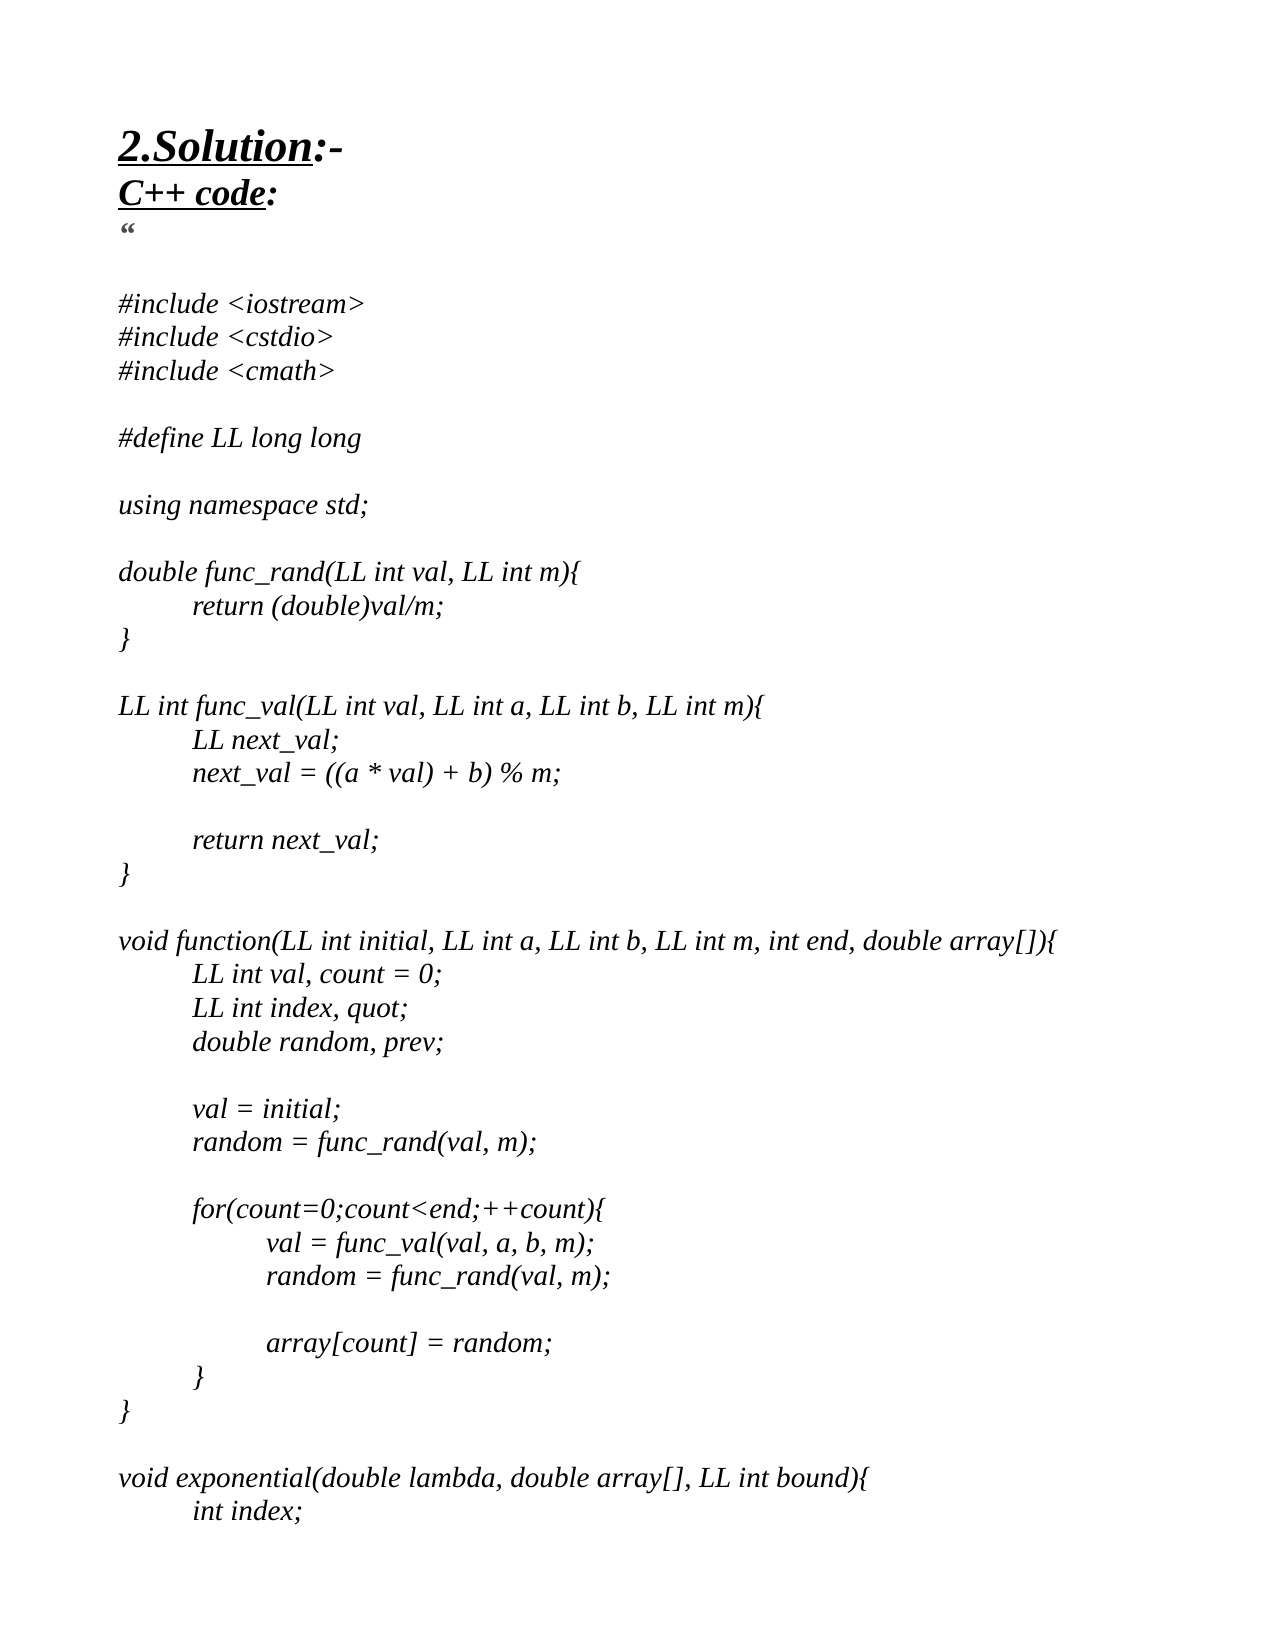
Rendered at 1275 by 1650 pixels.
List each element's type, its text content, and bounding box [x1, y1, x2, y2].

text LL int val, count = 0; [118, 957, 1157, 990]
text return next_val; [118, 822, 1157, 856]
text return (double)val/m; [118, 588, 1157, 621]
text C++ code: [118, 171, 1157, 214]
text #include <cstdio> [118, 319, 1157, 353]
text #include <cmath> [118, 353, 1157, 386]
text val = func_val(val, a, b, m); [118, 1225, 1157, 1258]
text val = initial; [118, 1091, 1157, 1124]
text void exponential(double lambda, double array[], LL int bound){ [118, 1460, 1157, 1493]
text int index; [118, 1493, 1157, 1527]
text #include <iostream> [118, 286, 1157, 319]
text void function(LL int initial, LL int a, LL int b, LL int m, int end, double array[]){ [118, 923, 1157, 957]
text } [118, 621, 1157, 655]
text } [118, 856, 1157, 889]
text } [118, 1359, 1157, 1393]
text #define LL long long [118, 420, 1157, 453]
text “ [118, 214, 1157, 252]
text for(count=0;count<end;++count){ [118, 1191, 1157, 1225]
text random = func_rand(val, m); [118, 1124, 1157, 1158]
text LL next_val; [118, 722, 1157, 755]
text LL int func_val(LL int val, LL int a, LL int b, LL int m){ [118, 688, 1157, 722]
text 2.Solution:- [118, 118, 1157, 171]
text random = func_rand(val, m); [118, 1258, 1157, 1292]
text } [118, 1393, 1157, 1426]
text double random, prev; [118, 1024, 1157, 1057]
text array[count] = random; [118, 1326, 1157, 1359]
text LL int index, quot; [118, 990, 1157, 1024]
text double func_rand(LL int val, LL int m){ [118, 554, 1157, 588]
text next_val = ((a * val) + b) % m; [118, 755, 1157, 789]
text using namespace std; [118, 487, 1157, 521]
